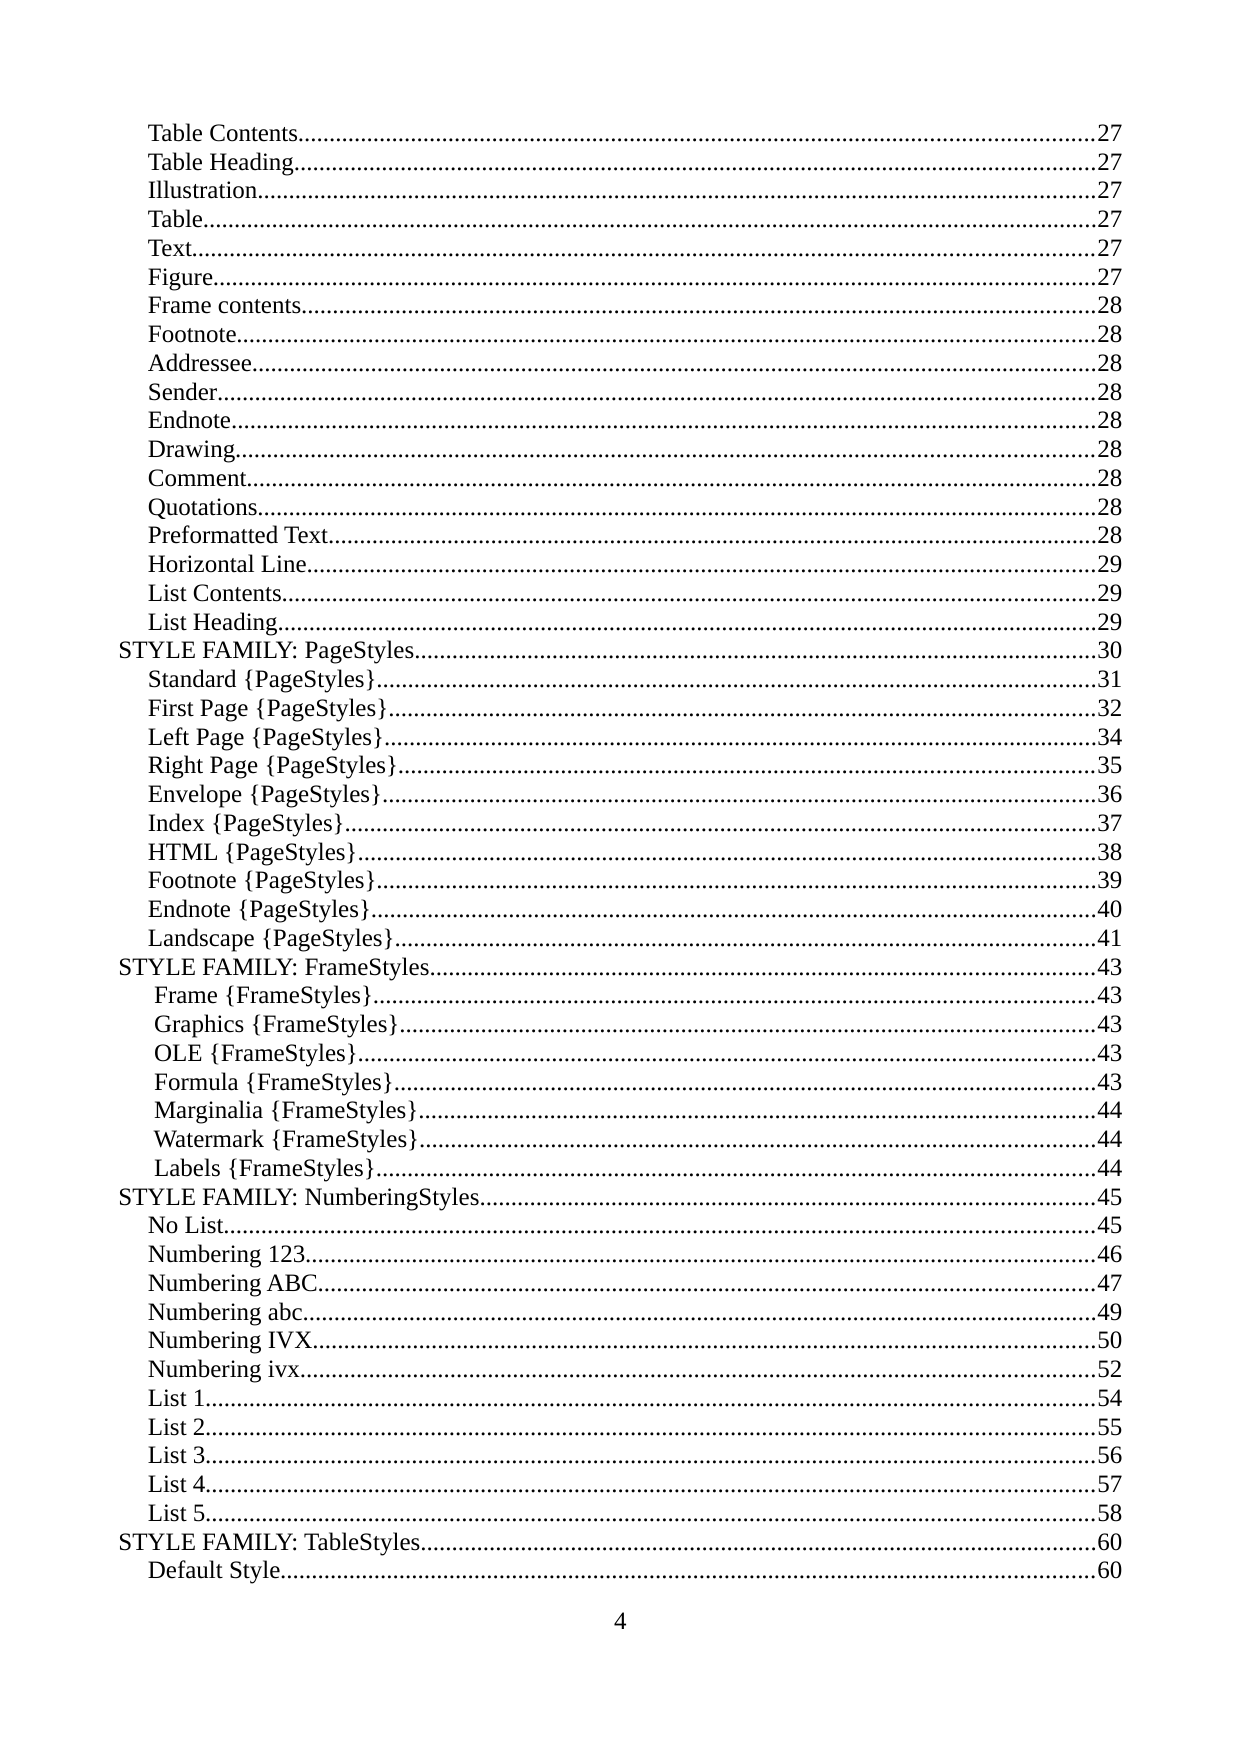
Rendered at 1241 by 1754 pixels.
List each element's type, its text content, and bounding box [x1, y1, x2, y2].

text Watermark {FrameStyles} 44 [148, 1124, 1122, 1153]
text Horizontal Line 29 [148, 549, 1122, 578]
text HTML {PageStyles} 38 [148, 837, 1122, 866]
text Formula {FrameStyles} 43 [148, 1067, 1122, 1096]
text Footnote {PageStyles} 39 [148, 866, 1122, 894]
text Numbering IVX 50 [148, 1326, 1122, 1354]
text Numbering ABC 47 [148, 1268, 1122, 1297]
text Index {PageStyles} 37 [148, 808, 1122, 837]
text Left Page {PageStyles} 34 [148, 722, 1122, 751]
text Numbering ivx 52 [148, 1354, 1122, 1383]
text Envelope {PageStyles} 36 [148, 779, 1122, 808]
text Quotations 28 [148, 492, 1122, 521]
text Drawing 28 [148, 434, 1122, 463]
text Sender 28 [148, 377, 1122, 406]
text Text 27 [148, 233, 1122, 262]
text Table Contents 27 [148, 118, 1122, 147]
text Right Page {PageStyles} 35 [148, 751, 1122, 779]
text Preformatted Text 28 [148, 521, 1122, 549]
text Illustration 27 [148, 176, 1122, 204]
text STYLE FAMILY: TableStyles 60 [118, 1527, 1122, 1556]
text Default Style 60 [148, 1556, 1122, 1584]
text Labels {FrameStyles} 44 [148, 1153, 1122, 1182]
text Footnote 28 [148, 319, 1122, 348]
text Graphics {FrameStyles} 43 [148, 1009, 1122, 1038]
text List 2 55 [148, 1412, 1122, 1441]
text No List 45 [148, 1211, 1122, 1239]
text Comment 28 [148, 463, 1122, 492]
text Endnote {PageStyles} 40 [148, 894, 1122, 923]
text List Heading 29 [148, 607, 1122, 636]
text Figure 27 [148, 262, 1122, 291]
text Frame {FrameStyles} 43 [148, 981, 1122, 1009]
text First Page {PageStyles} 32 [148, 693, 1122, 722]
text STYLE FAMILY: NumberingStyles 45 [118, 1182, 1122, 1211]
text Standard {PageStyles} 31 [148, 664, 1122, 693]
text Marginalia {FrameStyles} 44 [148, 1096, 1122, 1124]
text Endnote 28 [148, 406, 1122, 434]
text Frame contents 28 [148, 291, 1122, 319]
text List 5 58 [148, 1498, 1122, 1527]
text STYLE FAMILY: PageStyles 30 [118, 636, 1122, 664]
text Landscape {PageStyles} 41 [148, 923, 1122, 952]
text OLE {FrameStyles} 43 [148, 1038, 1122, 1067]
text Addressee 28 [148, 348, 1122, 377]
text List Contents 29 [148, 578, 1122, 607]
text List 1 54 [148, 1383, 1122, 1412]
text STYLE FAMILY: FrameStyles 43 [118, 952, 1122, 981]
text Table 27 [148, 204, 1122, 233]
text Numbering 123 46 [148, 1239, 1122, 1268]
text List 3 56 [148, 1441, 1122, 1469]
text List 4 57 [148, 1469, 1122, 1498]
text Numbering abc 49 [148, 1297, 1122, 1326]
text Table Heading 27 [148, 147, 1122, 176]
